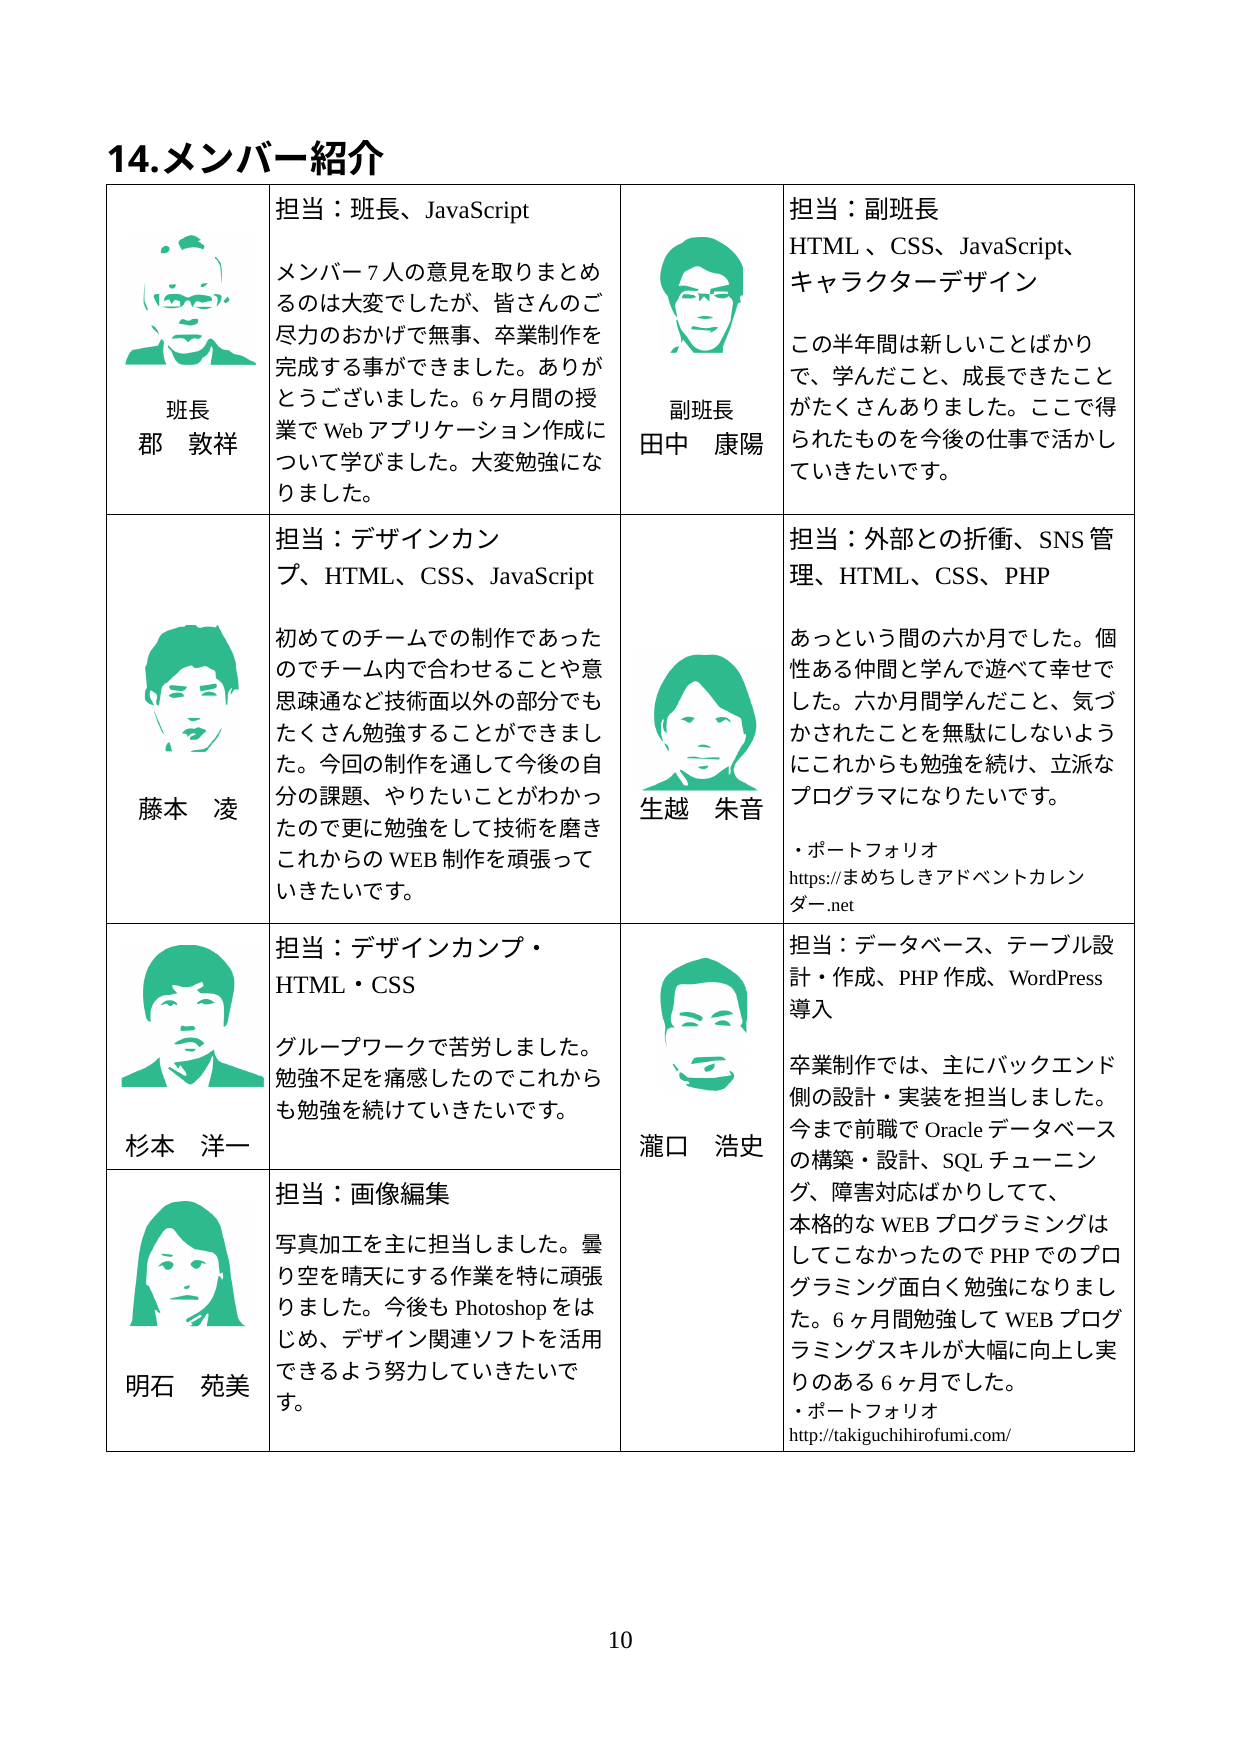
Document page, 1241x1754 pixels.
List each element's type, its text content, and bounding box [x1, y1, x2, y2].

table_cell [621, 515, 783, 784]
table_cell [621, 924, 783, 1121]
table_header 担当：班長、JavaScript メンバー7人の意見を取りまとめるのは大変でしたが、皆さんのご尽力のおかげで無事、卒業制作を完成する事ができました。ありがとうございました。6ヶ月間の授業でWebアプリケーション作成について学びました。大変勉強になりました。 [270, 185, 620, 513]
table_cell 担当：デザインカンプ・HTML・CSS グループワークで苦労しました。 勉強不足を痛感したのでこれからも勉強を続けていきたいです。 [270, 924, 620, 1168]
table_cell 生越 朱音 [621, 784, 783, 922]
picture [121, 945, 264, 1087]
table_cell [107, 1170, 269, 1361]
table_header 担当：副班長 HTML 、CSS、JavaScript、キャラクターデザイン この半年間は新しいことばかりで、学んだこと、成長できたことがたくさんありました。ここで得られたものを今後の仕事で活かしていきたいです。 [784, 185, 1134, 513]
picture [125, 235, 257, 365]
table_header [107, 185, 269, 387]
table_cell 藤本 凌 [107, 784, 269, 922]
picture [144, 625, 239, 752]
table_cell 杉本 洋一 [107, 1121, 269, 1168]
table_cell 担当：外部との折衝、SNS管理、HTML、CSS、PHP あっという間の六か月でした。個性ある仲間と学んで遊べて幸せでした。六か月間学んだこと、気づかされたことを無駄にしないようにこれからも勉強を続け、立派なプログラマになりたいです。 ・ポートフォリオ https://まめちしきアドベントカレンダー.net [784, 515, 1134, 922]
table_cell [107, 515, 269, 784]
picture [660, 958, 748, 1091]
picture [634, 648, 778, 792]
table_cell 班長 郡 敦祥 [107, 387, 269, 513]
table_cell 副班長 田中 康陽 [621, 387, 783, 513]
table_cell 明石 苑美 [107, 1361, 269, 1451]
picture [123, 1199, 251, 1327]
table_cell 担当：データベース、テーブル設計・作成、PHP作成、WordPress導入 卒業制作では、主にバックエンド側の設計・実装を担当しました。 今まで前職でOracleデータベースの構築・設計、SQLチューニング、障害対応ばかりしてて、 本格的なWEBプログラミングはしてこなかったのでPHPでのプログラミング面白く勉強になりました。6ヶ月間勉強してWEBプログラミングスキルが大幅に向上し実りのある6ヶ月でした。 ・ポートフォリオ http://takiguchihirofumi.com/ [784, 924, 1134, 1451]
table_cell [107, 924, 269, 1121]
text 14.メンバー紹介 [106, 129, 1134, 184]
table_cell 瀧口 浩史 [621, 1121, 783, 1451]
table_cell 担当：画像編集 写真加工を主に担当しました。曇り空を晴天にする作業を特に頑張りました。今後もPhotoshopをはじめ、デザイン関連ソフトを活用できるよう努力していきたいです。 [270, 1170, 620, 1451]
picture [660, 237, 743, 353]
table_header [621, 185, 783, 387]
table_cell 担当：デザインカンプ、HTML、CSS、JavaScript 初めてのチームでの制作であったのでチーム内で合わせることや意思疎通など技術面以外の部分でもたくさん勉強することができました。今回の制作を通して今後の自分の課題、やりたいことがわかったので更に勉強をして技術を磨きこれからのWEB制作を頑張っていきたいです。 [270, 515, 620, 922]
